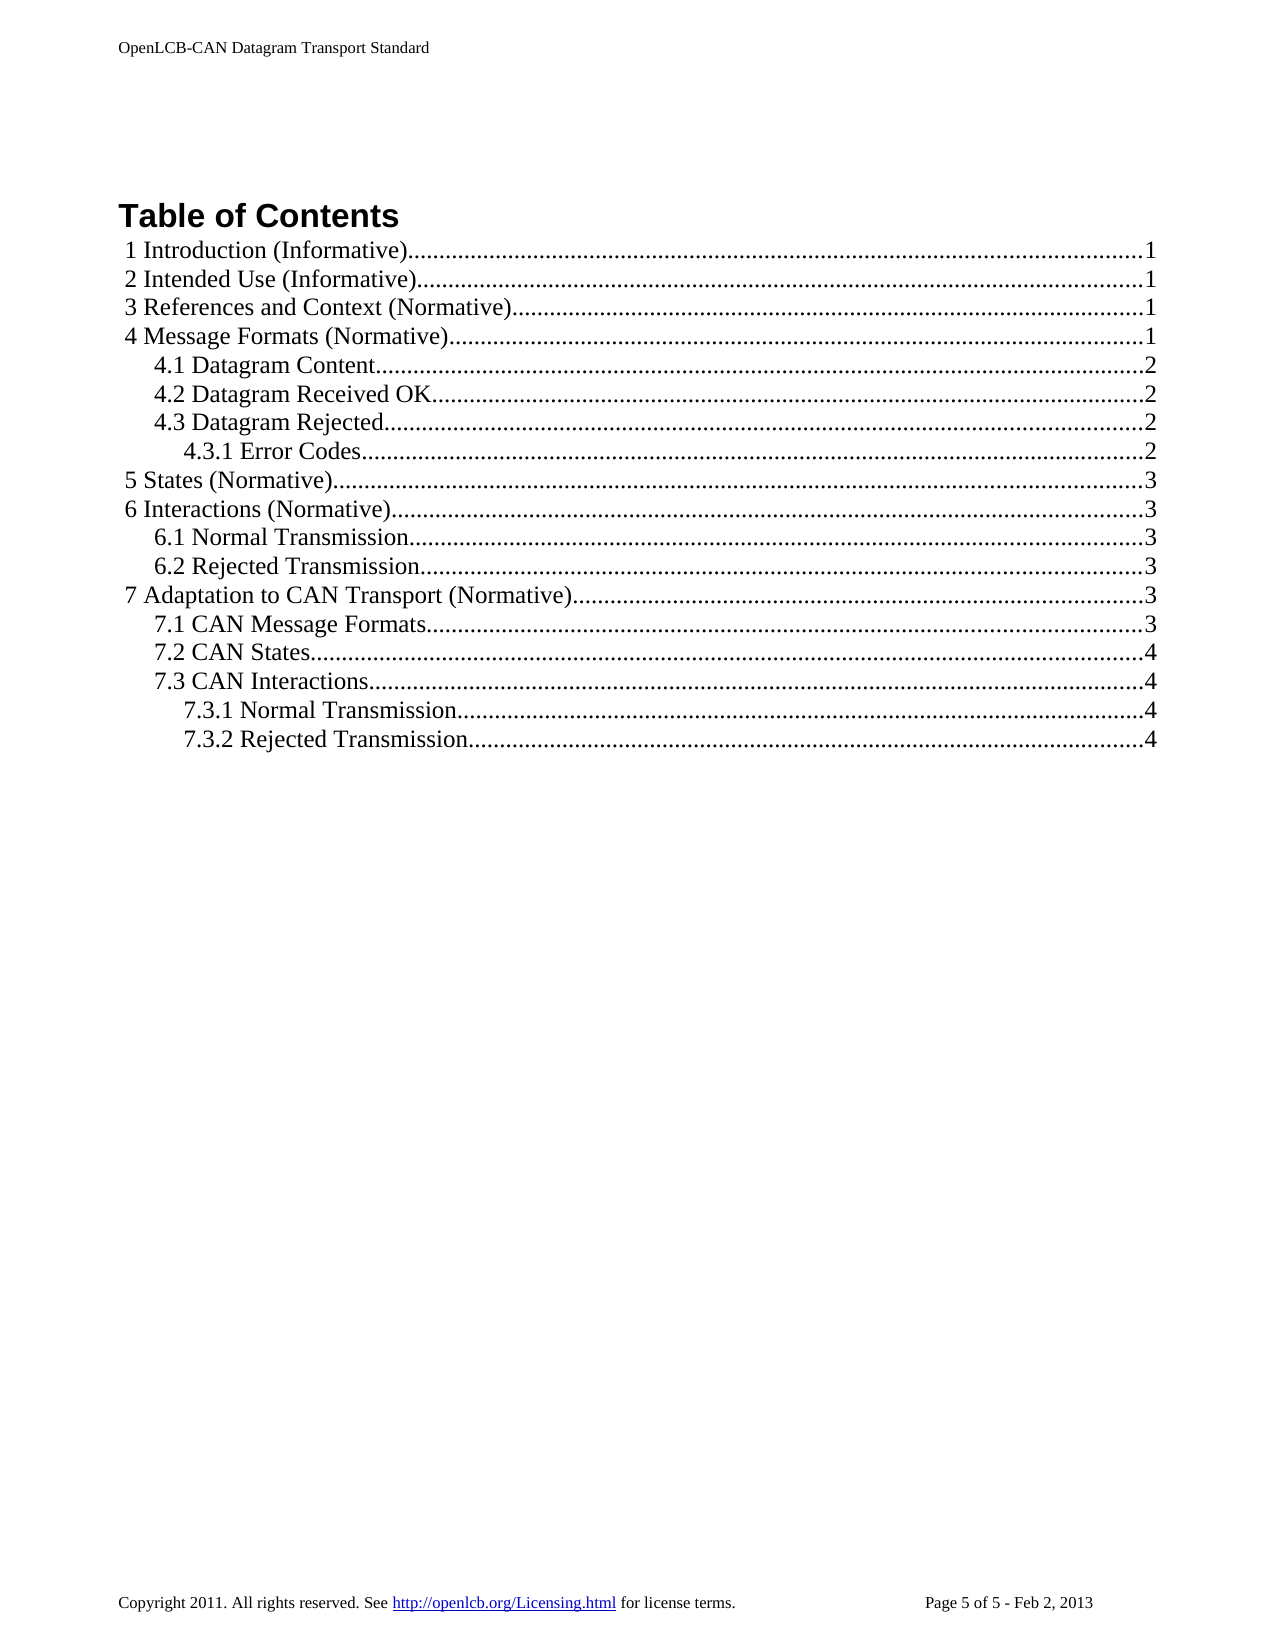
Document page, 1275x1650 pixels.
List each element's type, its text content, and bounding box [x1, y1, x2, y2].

text 6.1 Normal Transmission 3 [148, 522, 1157, 551]
text 4.1 Datagram Content 2 [148, 350, 1157, 379]
text 7.3.1 Normal Transmission 4 [177, 695, 1157, 724]
text 4.3.1 Error Codes 2 [177, 436, 1157, 465]
text 7.3 CAN Interactions 4 [148, 666, 1157, 695]
text 7.3.2 Rejected Transmission 4 [177, 724, 1157, 752]
text 1 Introduction (Informative) 1 [118, 235, 1157, 264]
text 4.2 Datagram Received OK 2 [148, 379, 1157, 407]
text 7.2 CAN States 4 [148, 637, 1157, 666]
text 7.1 CAN Message Formats 3 [148, 609, 1157, 637]
text 4.3 Datagram Rejected 2 [148, 407, 1157, 436]
text 5 States (Normative) 3 [118, 465, 1157, 494]
text 6.2 Rejected Transmission 3 [148, 551, 1157, 580]
text 2 Intended Use (Informative) 1 [118, 264, 1157, 292]
subtitle Table of Contents [118, 196, 1157, 235]
text 4 Message Formats (Normative) 1 [118, 321, 1157, 350]
text 3 References and Context (Normative) 1 [118, 292, 1157, 321]
text 6 Interactions (Normative) 3 [118, 494, 1157, 522]
text 7 Adaptation to CAN Transport (Normative) 3 [118, 580, 1157, 609]
